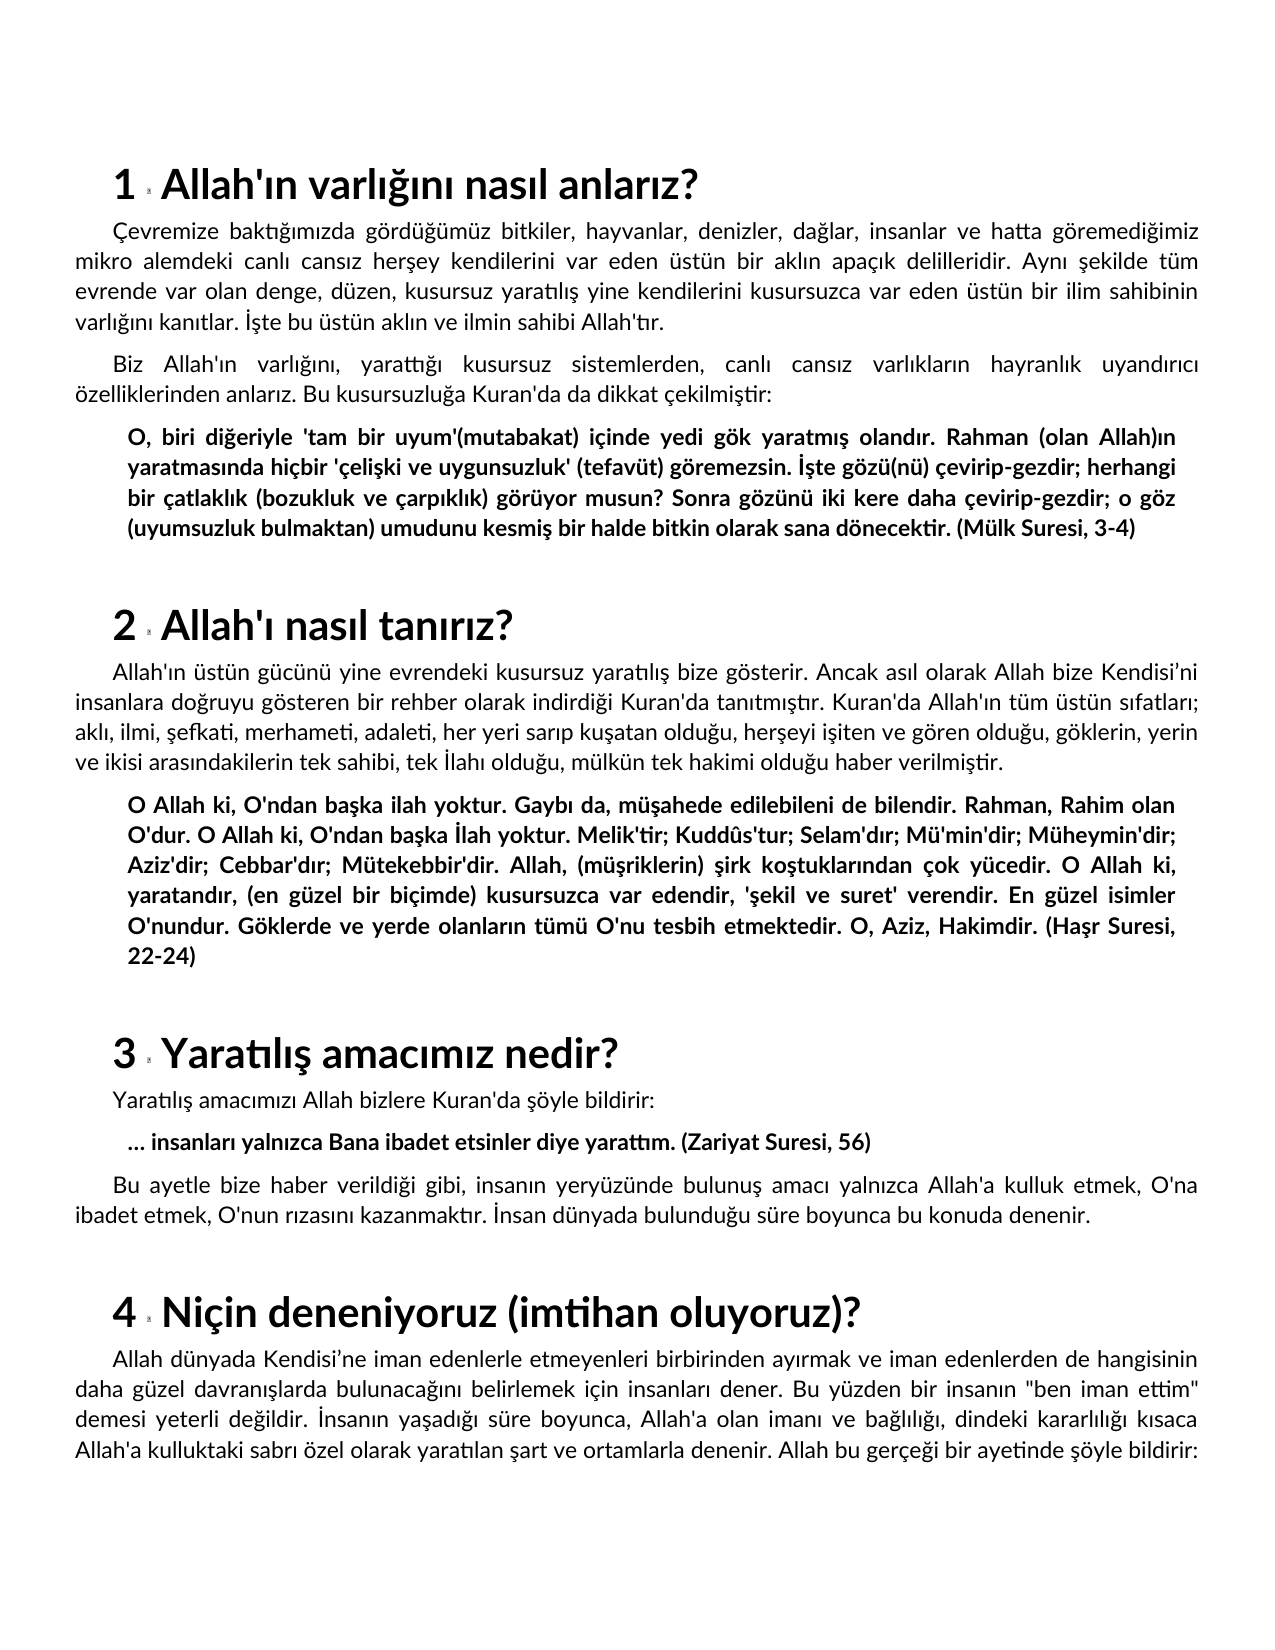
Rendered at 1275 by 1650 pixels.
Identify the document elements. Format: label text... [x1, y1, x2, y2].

subtitle 3  Yaratılış amacımız nedir? [112, 1027, 1200, 1077]
text O Allah ki, O'ndan başka ilah yoktur. Gaybı da, müşahede edilebileni de bilendir. Rahman, Rahim olan O'dur. O Allah ki, O'ndan başka İlah yoktur. Melik'tir; Kuddûs'tur; Selam'dır; Mü'min'dir; Müheymin'dir; Aziz'dir; Cebbar'dır; Mütekebbir'dir. Allah, (müşriklerin) şirk koştuklarından çok yücedir. O Allah ki, yaratandır, (en güzel bir biçimde) kusursuzca var edendir, 'şekil ve suret' verendir. En güzel isimler O'nundur. Göklerde ve yerde olanların tümü O'nu tesbih etmektedir. O, Aziz, Hakimdir. (Haşr Suresi, 22-24) [127, 791, 1177, 969]
subtitle 1  Allah'ın varlığını nasıl anlarız? [112, 158, 1200, 208]
subtitle 2  Allah'ı nasıl tanırız? [112, 599, 1200, 649]
subtitle 4  Niçin deneniyoruz (imtihan oluyoruz)? [112, 1286, 1200, 1336]
text Yaratılış amacımızı Allah bizlere Kuran'da şöyle bildirir: [75, 1085, 1200, 1113]
text Allah dünyada Kendisi’ne iman edenlerle etmeyenleri birbirinden ayırmak ve iman edenlerden de hangisinin daha güzel davranışlarda bulunacağını belirlemek için insanları dener. Bu yüzden bir insanın "ben iman ettim" demesi yeterli değildir. İnsanın yaşadığı süre boyunca, Allah'a olan imanı ve bağlılığı, dindeki kararlılığı kısaca Allah'a kulluktaki sabrı özel olarak yaratılan şart ve ortamlarla denenir. Allah bu gerçeği bir ayetinde şöyle bildirir: [75, 1345, 1200, 1463]
text Biz Allah'ın varlığını, yarattığı kusursuz sistemlerden, canlı cansız varlıkların hayranlık uyandırıcı özelliklerinden anlarız. Bu kusursuzluğa Kuran'da da dikkat çekilmiştir: [75, 350, 1200, 408]
text O, biri diğeriyle 'tam bir uyum'(mutabakat) içinde yedi gök yaratmış olandır. Rahman (olan Allah)ın yaratmasında hiçbir 'çelişki ve uygunsuzluk' (tefavüt) göremezsin. İşte gözü(nü) çevirip-gezdir; herhangi bir çatlaklık (bozukluk ve çarpıklık) görüyor musun? Sonra gözünü iki kere daha çevirip-gezdir; o göz (uyumsuzluk bulmaktan) umudunu kesmiş bir halde bitkin olarak sana dönecektir. (Mülk Suresi, 3-4) [127, 423, 1177, 541]
text Çevremize baktığımızda gördüğümüz bitkiler, hayvanlar, denizler, dağlar, insanlar ve hatta göremediğimiz mikro alemdeki canlı cansız herşey kendilerini var eden üstün bir aklın apaçık delilleridir. Aynı şekilde tüm evrende var olan denge, düzen, kusursuz yaratılış yine kendilerini kusursuzca var eden üstün bir ilim sahibinin varlığını kanıtlar. İşte bu üstün aklın ve ilmin sahibi Allah'tır. [75, 217, 1200, 335]
text Bu ayetle bize haber verildiği gibi, insanın yeryüzünde bulunuş amacı yalnızca Allah'a kulluk etmek, O'na ibadet etmek, O'nun rızasını kazanmaktır. İnsan dünyada bulunduğu süre boyunca bu konuda denenir. [75, 1171, 1200, 1228]
text … insanları yalnızca Bana ibadet etsinler diye yarattım. (Zariyat Suresi, 56) [127, 1128, 1177, 1156]
text Allah'ın üstün gücünü yine evrendeki kusursuz yaratılış bize gösterir. Ancak asıl olarak Allah bize Kendisi’ni insanlara doğruyu gösteren bir rehber olarak indirdiği Kuran'da tanıtmıştır. Kuran'da Allah'ın tüm üstün sıfatları; aklı, ilmi, şefkati, merhameti, adaleti, her yeri sarıp kuşatan olduğu, herşeyi işiten ve gören olduğu, göklerin, yerin ve ikisi arasındakilerin tek sahibi, tek İlahı olduğu, mülkün tek hakimi olduğu haber verilmiştir. [75, 657, 1200, 775]
